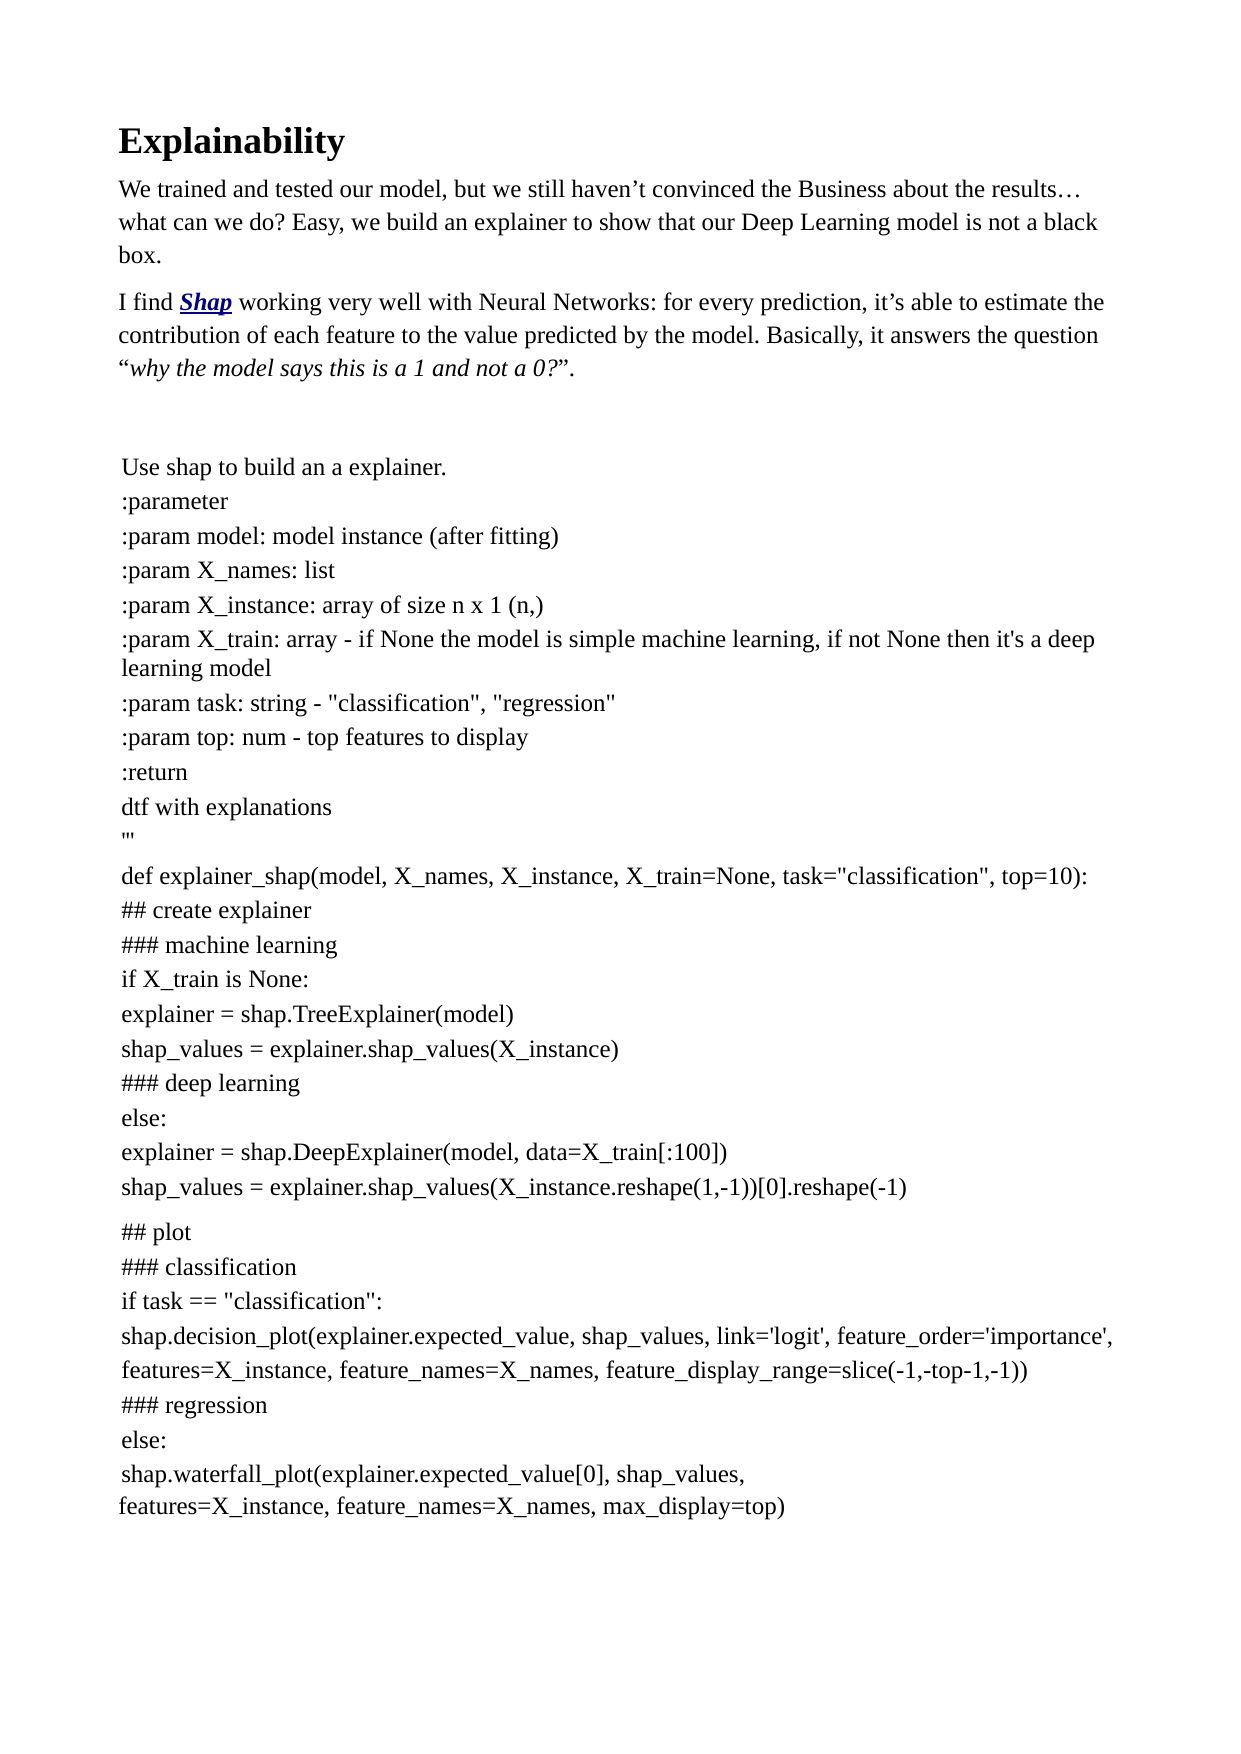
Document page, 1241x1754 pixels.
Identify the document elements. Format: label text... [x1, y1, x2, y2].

table_header ### regression [118, 1387, 282, 1422]
table_header def explainer_shap(model, X_names, X_instance, X_train=None, task="classification", top=10): [118, 858, 1102, 892]
table_header features=X_instance, feature_names=X_names, feature_display_range=slice(-1,-top-1,-1)) [118, 1353, 1040, 1387]
table_header [118, 1204, 136, 1214]
table_header explainer = shap.TreeExplainer(model) [118, 996, 526, 1031]
table_header :param X_instance: array of size n x 1 (n,) [118, 587, 556, 622]
text We trained and tested our model, but we still haven’t convinced the Business about the results… what can we do? Easy, we build an explainer to show that our Deep Learning model is not a black box. [118, 174, 1122, 268]
table_header ## create explainer [118, 893, 325, 927]
table_header ''' [118, 823, 149, 858]
table_header shap_values = explainer.shap_values(X_instance.reshape(1,-1))[0].reshape(-1) [118, 1169, 918, 1204]
text features=X_instance, feature_names=X_names, max_display=top) [118, 1491, 1122, 1520]
table_header else: [118, 1422, 180, 1456]
table_header shap.waterfall_plot(explainer.expected_value[0], shap_values, [118, 1456, 762, 1491]
subtitle Explainability [118, 118, 1122, 161]
table_header :param top: num - top features to display [118, 720, 540, 754]
table_header if X_train is None: [118, 962, 322, 996]
table_header :return [118, 754, 202, 789]
table_header shap.decision_plot(explainer.expected_value, shap_values, link='logit', feature_order='importance', [118, 1318, 1122, 1353]
table_header :param model: model instance (after fitting) [118, 518, 570, 552]
table_header dtf with explanations [118, 789, 346, 823]
text I find Shap working very well with Neural Networks: for every prediction, it’s able to estimate the contribution of each feature to the value predicted by the model. Basically, it answers the question “why the model says this is a 1 and not a 0?”. [118, 287, 1122, 382]
table_header ## plot [118, 1214, 205, 1249]
table_header shap_values = explainer.shap_values(X_instance) [118, 1031, 632, 1065]
table_header else: [118, 1100, 180, 1134]
table_header :param task: string - "classification", "regression" [118, 685, 630, 719]
table_header ### machine learning [118, 927, 352, 962]
table_header explainer = shap.DeepExplainer(model, data=X_train[:100]) [118, 1135, 739, 1169]
table_header ### deep learning [118, 1065, 314, 1100]
table_header :param X_train: array - if None the model is simple machine learning, if not None then it's a deep learning model [118, 622, 1122, 685]
table_header :parameter [118, 483, 242, 518]
table_header :param X_names: list [118, 553, 348, 587]
table_header if task == "classification": [118, 1284, 396, 1318]
table_header ### classification [118, 1249, 311, 1283]
table_header Use shap to build an a explainer. [118, 449, 460, 483]
